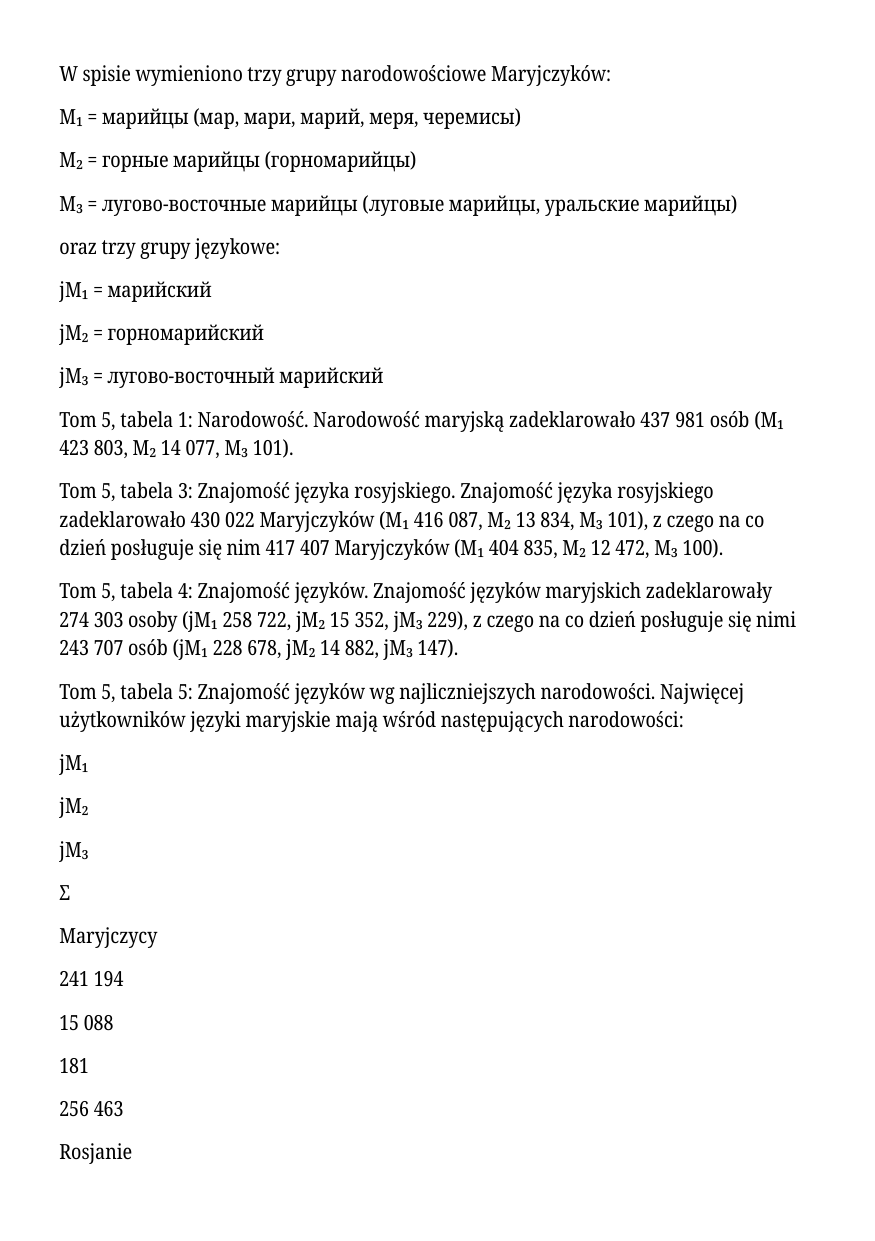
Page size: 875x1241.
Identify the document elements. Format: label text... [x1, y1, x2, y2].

text W spisie wymieniono trzy grupy narodowościowe Maryjczyków: [59, 59, 815, 87]
text jM₁ = марийский [59, 275, 815, 304]
text oraz trzy grupy językowe: [59, 232, 815, 260]
text Rosjanie [59, 1137, 815, 1166]
text Tom 5, tabela 5: Znajomość języków wg najliczniejszych narodowości. Najwięcej użytkowników języki maryjskie mają wśród następujących narodowości: [59, 677, 815, 734]
text Tom 5, tabela 3: Znajomość języka rosyjskiego. Znajomość języka rosyjskiego zadeklarowało 430 022 Maryjczyków (M₁ 416 087, M₂ 13 834, M₃ 101), z czego na co dzień posługuje się nim 417 407 Maryjczyków (M₁ 404 835, M₂ 12 472, M₃ 100). [59, 477, 815, 562]
text jM₁ [59, 748, 815, 777]
text Σ [59, 878, 815, 907]
text 181 [59, 1051, 815, 1079]
text jM₂ = горномарийский [59, 318, 815, 347]
text jM₂ [59, 792, 815, 820]
text M₃ = лугово-восточные марийцы (луговые марийцы, уральские марийцы) [59, 189, 815, 217]
text Tom 5, tabela 4: Znajomość języków. Znajomość języków maryjskich zadeklarowały 274 303 osoby (jM₁ 258 722, jM₂ 15 352, jM₃ 229), z czego na co dzień posługuje się nimi 243 707 osób (jM₁ 228 678, jM₂ 14 882, jM₃ 147). [59, 577, 815, 662]
text jM₃ [59, 835, 815, 863]
text 15 088 [59, 1008, 815, 1036]
text Maryjczycy [59, 921, 815, 950]
text 241 194 [59, 964, 815, 993]
text jM₃ = лугово-восточный марийский [59, 362, 815, 390]
text Tom 5, tabela 1: Narodowość. Narodowość maryjską zadeklarowało 437 981 osób (M₁ 423 803, M₂ 14 077, M₃ 101). [59, 405, 815, 462]
text M₂ = горные марийцы (горномарийцы) [59, 146, 815, 174]
text 256 463 [59, 1094, 815, 1123]
text M₁ = марийцы (мар, мари, марий, меря, черемисы) [59, 102, 815, 131]
